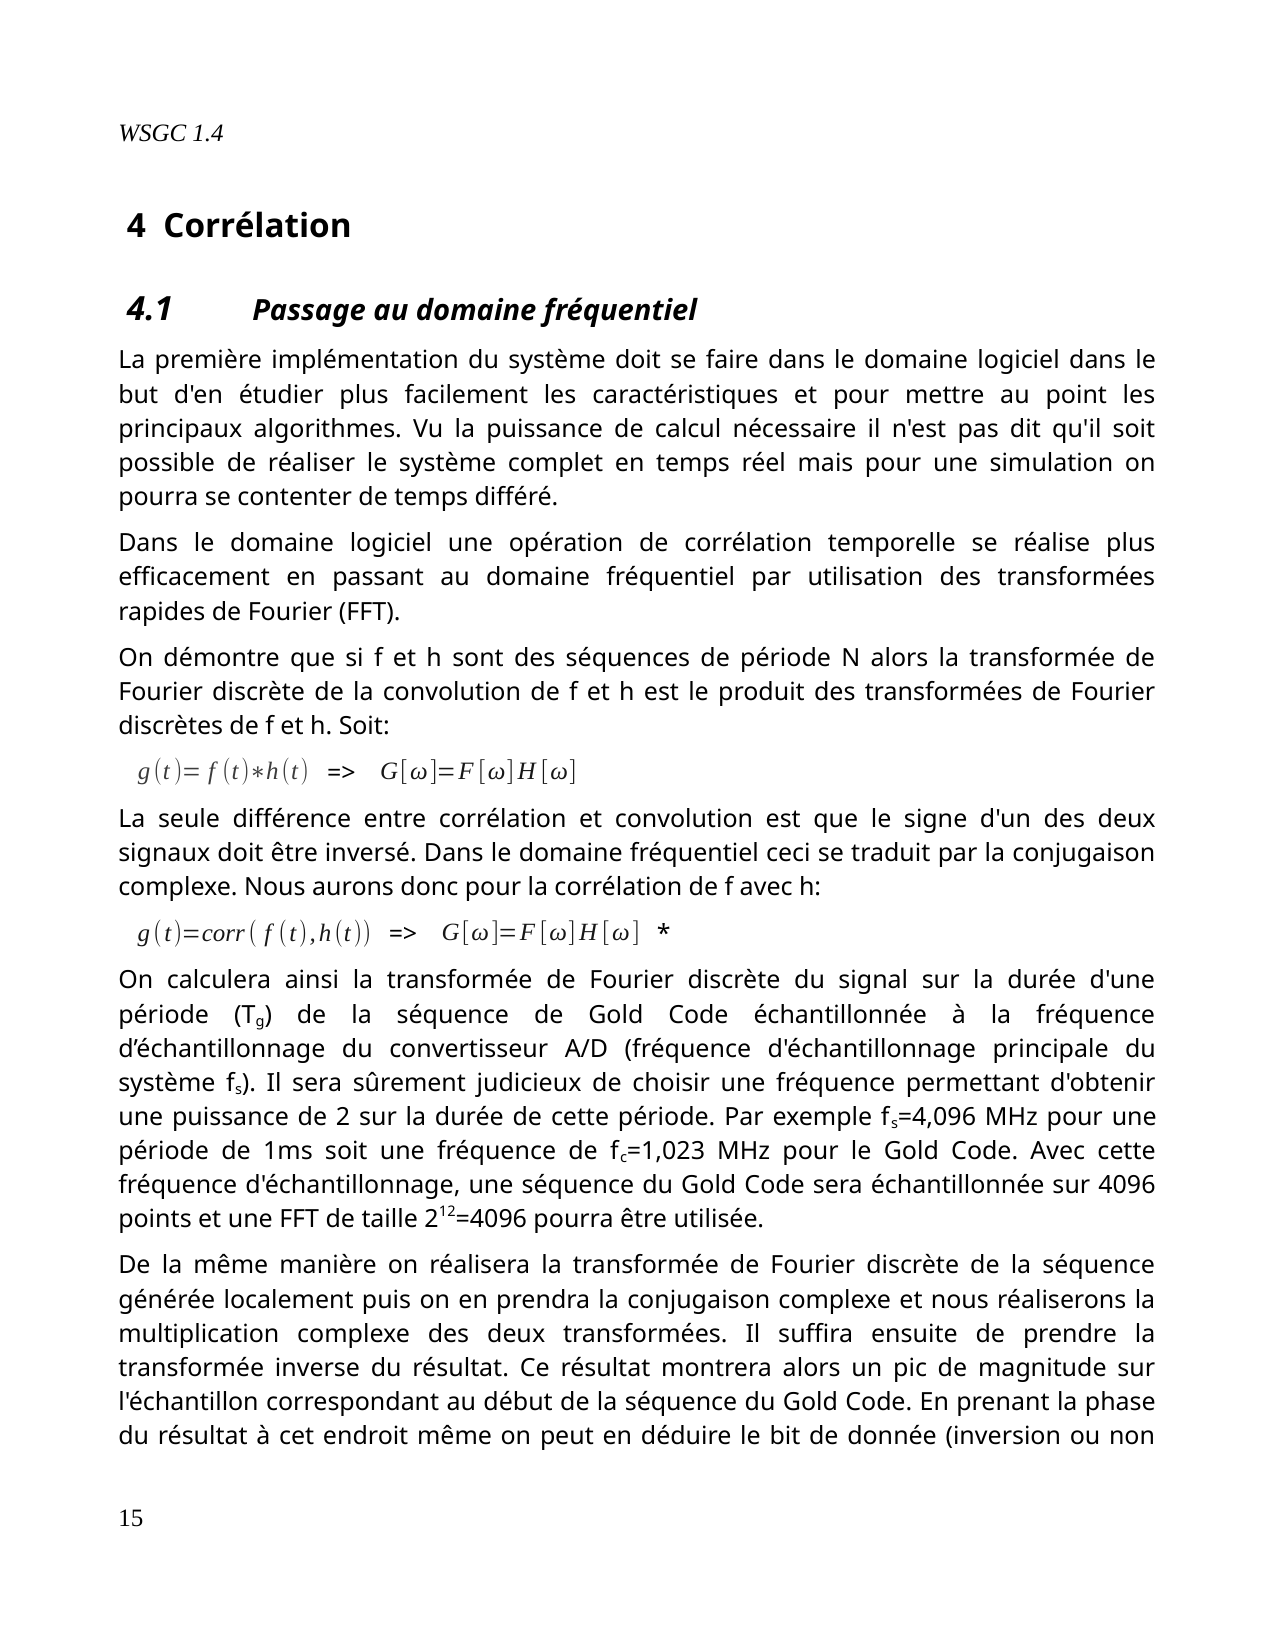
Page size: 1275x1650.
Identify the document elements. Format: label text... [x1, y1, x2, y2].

text La seule différence entre corrélation et convolution est que le signe d'un des deux signaux doit être inversé. Dans le domaine fréquentiel ceci se traduit par la conjugaison complexe. Nous aurons donc pour la corrélation de f avec h: [118, 801, 1157, 903]
text On calculera ainsi la transformée de Fourier discrète du signal sur la durée d'une période (Tg) de la séquence de Gold Code échantillonnée à la fréquence d’échantillonnage du convertisseur A/D (fréquence d'échantillonnage principale du système fs). Il sera sûrement judicieux de choisir une fréquence permettant d'obtenir une puissance de 2 sur la durée de cette période. Par exemple fs=4,096 MHz pour une période de 1ms soit une fréquence de fc=1,023 MHz pour le Gold Code. Avec cette fréquence d'échantillonnage, une séquence du Gold Code sera échantillonnée sur 4096 points et une FFT de taille 212=4096 pourra être utilisée. [118, 962, 1157, 1235]
subtitle Corrélation [118, 201, 1157, 247]
text Dans le domaine logiciel une opération de corrélation temporelle se réalise plus efficacement en passant au domaine fréquentiel par utilisation des transformées rapides de Fourier (FFT). [118, 525, 1157, 627]
text De la même manière on réalisera la transformée de Fourier discrète de la séquence générée localement puis on en prendra la conjugaison complexe et nous réaliserons la multiplication complexe des deux transformées. Il suffira ensuite de prendre la transformée inverse du résultat. Ce résultat montrera alors un pic de magnitude sur l'échantillon correspondant au début de la séquence du Gold Code. En prenant la phase du résultat à cet endroit même on peut en déduire le bit de donnée (inversion ou non [118, 1247, 1157, 1452]
text La première implémentation du système doit se faire dans le domaine logiciel dans le but d'en étudier plus facilement les caractéristiques et pour mettre au point les principaux algorithmes. Vu la puissance de calcul nécessaire il n'est pas dit qu'il soit possible de réaliser le système complet en temps réel mais pour une simulation on pourra se contenter de temps différé. [118, 342, 1157, 512]
subtitle Passage au domaine fréquentiel [118, 284, 1157, 330]
text => [118, 754, 1157, 788]
text => * [118, 916, 1157, 950]
text On démontre que si f et h sont des séquences de période N alors la transformée de Fourier discrète de la convolution de f et h est le produit des transformées de Fourier discrètes de f et h. Soit: [118, 640, 1157, 742]
